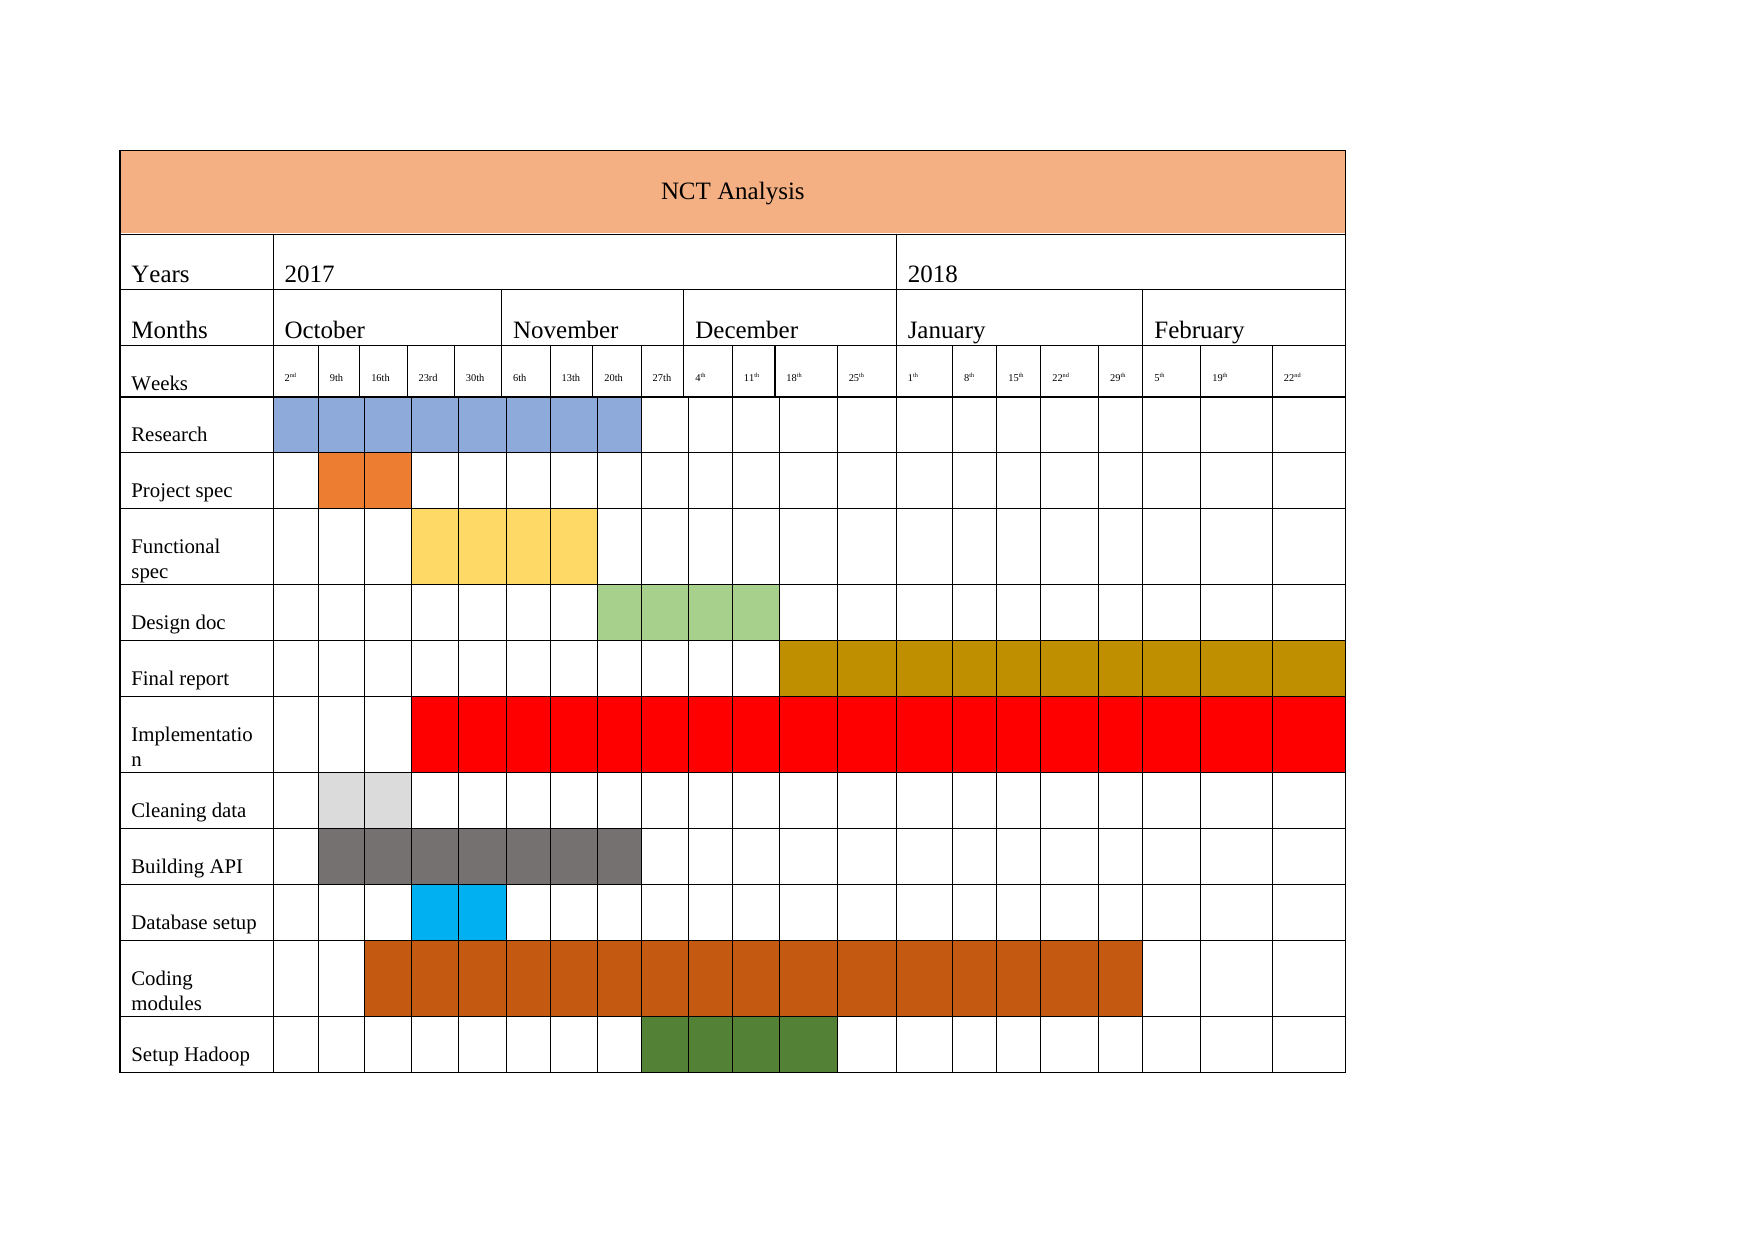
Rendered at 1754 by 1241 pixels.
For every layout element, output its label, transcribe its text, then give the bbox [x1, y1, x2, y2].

table_cell [365, 641, 411, 696]
table_cell [838, 773, 896, 828]
table_cell [733, 398, 779, 452]
table_cell [459, 829, 506, 884]
table_cell [412, 585, 458, 640]
table_cell [897, 829, 952, 884]
table_cell [780, 885, 837, 940]
table_cell [365, 453, 411, 508]
table_cell [1201, 1017, 1272, 1072]
table_cell [274, 398, 318, 452]
table_cell [1143, 398, 1200, 452]
table_cell [1273, 453, 1345, 508]
table_cell [412, 773, 458, 828]
table_cell [1273, 941, 1345, 1016]
table_cell [1201, 509, 1272, 584]
table_cell [780, 773, 837, 828]
table_cell November [502, 290, 683, 345]
table_cell 30th [455, 346, 501, 396]
table_cell [1143, 941, 1200, 1016]
table_cell [319, 829, 364, 884]
table_cell [642, 641, 688, 696]
table_cell [1041, 453, 1098, 508]
table_cell [780, 398, 837, 452]
table_cell [897, 453, 952, 508]
table_cell [733, 697, 779, 772]
table_cell Building API [121, 829, 273, 884]
table_cell [953, 941, 996, 1016]
table_cell 27th [642, 346, 683, 396]
table_cell [897, 697, 952, 772]
table_cell [1041, 1017, 1098, 1072]
table_cell 13th [551, 346, 592, 396]
table_cell 2nd [274, 346, 318, 396]
table_cell [689, 885, 732, 940]
table_cell [997, 829, 1040, 884]
table_cell [689, 509, 732, 584]
table_cell [1099, 509, 1142, 584]
table_cell Months [121, 290, 273, 345]
table_cell [551, 829, 597, 884]
table_cell [1273, 1017, 1345, 1072]
table_cell [1041, 585, 1098, 640]
table_cell [838, 885, 896, 940]
table_cell [733, 941, 779, 1016]
table_cell [274, 885, 318, 940]
table_cell [642, 585, 688, 640]
table_cell [274, 585, 318, 640]
table_cell 2018 [897, 235, 1345, 289]
table_cell [1201, 829, 1272, 884]
table_cell [1041, 509, 1098, 584]
table_cell 6th [502, 346, 550, 396]
table_cell Functional spec [121, 509, 273, 584]
table_cell January [897, 290, 1142, 345]
table_cell [319, 453, 364, 508]
table_cell 29th [1099, 346, 1142, 396]
table_cell [507, 585, 550, 640]
table_cell [551, 885, 597, 940]
table_cell [598, 585, 641, 640]
table_cell [459, 641, 506, 696]
table_cell [507, 398, 550, 452]
table_cell Setup Hadoop [121, 1017, 273, 1072]
table_cell 20th [593, 346, 641, 396]
table_cell [897, 773, 952, 828]
table_cell [365, 829, 411, 884]
table_cell [780, 453, 837, 508]
table_cell [689, 697, 732, 772]
table_cell [780, 641, 837, 696]
table_cell [551, 585, 597, 640]
table_cell [507, 453, 550, 508]
table_cell [551, 398, 597, 452]
table_cell 19th [1201, 346, 1272, 396]
table_cell [459, 1017, 506, 1072]
table_cell [897, 1017, 952, 1072]
table_cell [642, 697, 688, 772]
table_cell [551, 453, 597, 508]
table_cell [598, 453, 641, 508]
table_cell Research [121, 398, 273, 452]
table_cell [1041, 829, 1098, 884]
table_cell [1201, 585, 1272, 640]
table_cell 1th [897, 346, 952, 396]
table_cell [953, 697, 996, 772]
table_cell [1143, 773, 1200, 828]
table_cell [689, 1017, 732, 1072]
table_cell [459, 585, 506, 640]
table_cell [507, 1017, 550, 1072]
table_cell [642, 453, 688, 508]
table_cell [997, 885, 1040, 940]
table_cell [365, 585, 411, 640]
table_cell [689, 585, 732, 640]
table_cell [997, 773, 1040, 828]
table_cell [1041, 773, 1098, 828]
table_cell [551, 697, 597, 772]
table_cell [598, 697, 641, 772]
table_cell [1201, 697, 1272, 772]
table_cell [780, 697, 837, 772]
table_cell [551, 773, 597, 828]
table_cell [598, 885, 641, 940]
table_cell 5th [1143, 346, 1200, 396]
table_cell [365, 941, 411, 1016]
table_cell [598, 829, 641, 884]
table_cell [1099, 885, 1142, 940]
table_cell [319, 773, 364, 828]
table_cell [507, 509, 550, 584]
table_cell [412, 941, 458, 1016]
table_cell [459, 509, 506, 584]
table_cell [507, 885, 550, 940]
table_cell [319, 509, 364, 584]
table_cell [1041, 641, 1098, 696]
table_cell [274, 1017, 318, 1072]
table_cell [319, 398, 364, 452]
table_cell [997, 398, 1040, 452]
table_cell [412, 885, 458, 940]
table_cell [319, 697, 364, 772]
table_cell [780, 1017, 837, 1072]
table_cell [365, 398, 411, 452]
table_cell [598, 641, 641, 696]
table_cell [642, 941, 688, 1016]
table_cell [838, 585, 896, 640]
table_cell [953, 398, 996, 452]
table_cell [274, 509, 318, 584]
table_cell [1273, 829, 1345, 884]
table_cell [897, 885, 952, 940]
table_cell 23rd [408, 346, 454, 396]
table_cell [642, 773, 688, 828]
table_cell [689, 773, 732, 828]
table_cell [689, 453, 732, 508]
table_cell [733, 885, 779, 940]
table_cell [953, 585, 996, 640]
table_cell [365, 773, 411, 828]
table_cell [838, 398, 896, 452]
table_cell [319, 885, 364, 940]
table_cell [838, 829, 896, 884]
table_cell 22nd [1041, 346, 1098, 396]
table_cell [897, 941, 952, 1016]
table_cell [598, 773, 641, 828]
table_cell [365, 509, 411, 584]
table_cell [1099, 1017, 1142, 1072]
table_cell [1201, 453, 1272, 508]
table_cell [997, 509, 1040, 584]
table_cell [274, 941, 318, 1016]
table_cell [1273, 641, 1345, 696]
table_cell 18th [776, 346, 837, 396]
table_header NCT Analysis [121, 151, 1345, 233]
table_cell 4th [684, 346, 732, 396]
table_cell Final report [121, 641, 273, 696]
table_cell [1143, 697, 1200, 772]
table_cell [319, 585, 364, 640]
table_cell [412, 829, 458, 884]
table_cell [733, 585, 779, 640]
table_cell [780, 829, 837, 884]
table_cell [1041, 941, 1098, 1016]
table_cell [838, 641, 896, 696]
table_cell [780, 585, 837, 640]
table_cell [1041, 398, 1098, 452]
table_cell [1143, 885, 1200, 940]
table_cell Years [121, 235, 273, 289]
table_cell 11th [733, 346, 774, 396]
table_cell [459, 773, 506, 828]
table_cell [551, 641, 597, 696]
table_cell [733, 641, 779, 696]
table_cell December [684, 290, 896, 345]
table_cell October [274, 290, 501, 345]
table_cell [365, 697, 411, 772]
table_cell [551, 509, 597, 584]
table_cell [459, 398, 506, 452]
table_cell [642, 509, 688, 584]
table_cell [689, 829, 732, 884]
table_cell February [1143, 290, 1345, 345]
table_cell Database setup [121, 885, 273, 940]
table_cell [953, 829, 996, 884]
table_cell [1099, 585, 1142, 640]
table_cell [838, 941, 896, 1016]
table_cell [507, 773, 550, 828]
table_cell [1201, 941, 1272, 1016]
table_cell Weeks [121, 346, 273, 396]
table_cell [1143, 1017, 1200, 1072]
table_cell [642, 885, 688, 940]
table_cell [689, 398, 732, 452]
table_cell [507, 829, 550, 884]
table_cell [1201, 885, 1272, 940]
table_cell [1099, 453, 1142, 508]
table_cell [642, 1017, 688, 1072]
table_cell [412, 697, 458, 772]
table_cell [598, 509, 641, 584]
table_cell 22nd [1273, 346, 1345, 396]
table_cell [997, 941, 1040, 1016]
table_cell [953, 773, 996, 828]
table_cell [733, 509, 779, 584]
table_cell [1041, 697, 1098, 772]
table_cell [733, 1017, 779, 1072]
table_cell [1273, 509, 1345, 584]
table_cell 25th [838, 346, 896, 396]
table_cell [953, 509, 996, 584]
table_cell [412, 398, 458, 452]
table_cell [897, 398, 952, 452]
table_cell [953, 885, 996, 940]
table_cell [412, 509, 458, 584]
table_cell [733, 453, 779, 508]
table_cell 9th [319, 346, 359, 396]
table_cell [642, 829, 688, 884]
table_cell [319, 941, 364, 1016]
table_cell [997, 585, 1040, 640]
table_cell Design doc [121, 585, 273, 640]
table_cell [551, 1017, 597, 1072]
table_cell [897, 509, 952, 584]
table_cell [838, 453, 896, 508]
table_cell [1099, 398, 1142, 452]
table_cell [274, 773, 318, 828]
table_cell [365, 885, 411, 940]
table_cell Project spec [121, 453, 273, 508]
table_cell [507, 641, 550, 696]
table_cell [412, 641, 458, 696]
table_cell [319, 1017, 364, 1072]
table_cell [1099, 697, 1142, 772]
table_cell [689, 641, 732, 696]
table_cell [319, 641, 364, 696]
table_cell [642, 398, 688, 452]
table_cell [1201, 641, 1272, 696]
table_cell [598, 1017, 641, 1072]
table_cell [733, 829, 779, 884]
table_cell [1273, 885, 1345, 940]
table_cell [459, 885, 506, 940]
table_cell [1099, 941, 1142, 1016]
table_cell [1143, 509, 1200, 584]
table_cell [274, 453, 318, 508]
table_cell [1273, 773, 1345, 828]
table_cell [1143, 829, 1200, 884]
table_cell 2017 [274, 235, 896, 289]
table_cell [459, 697, 506, 772]
table_cell [733, 773, 779, 828]
table_cell Coding modules [121, 941, 273, 1016]
table_cell [1143, 453, 1200, 508]
table_cell [1099, 773, 1142, 828]
table_cell [838, 697, 896, 772]
table_cell [1201, 773, 1272, 828]
table_cell 15th [997, 346, 1040, 396]
table_cell [953, 641, 996, 696]
table_cell [780, 941, 837, 1016]
table_cell [412, 1017, 458, 1072]
table_cell [689, 941, 732, 1016]
table_cell [274, 641, 318, 696]
table_cell 16th [360, 346, 407, 396]
table_cell [838, 1017, 896, 1072]
table_cell [459, 941, 506, 1016]
table_cell [1099, 829, 1142, 884]
table_cell [459, 453, 506, 508]
table_cell [997, 697, 1040, 772]
table_cell [997, 641, 1040, 696]
table_cell [365, 1017, 411, 1072]
table_cell [507, 941, 550, 1016]
table_cell [953, 453, 996, 508]
table_cell [1273, 398, 1345, 452]
table_cell 8th [953, 346, 996, 396]
table_cell Implementation [121, 697, 273, 772]
table_cell [598, 398, 641, 452]
table_cell Cleaning data [121, 773, 273, 828]
table_cell [897, 585, 952, 640]
table_cell [507, 697, 550, 772]
table_cell [997, 1017, 1040, 1072]
table_cell [953, 1017, 996, 1072]
table_cell [1273, 697, 1345, 772]
table_cell [1273, 585, 1345, 640]
table_cell [897, 641, 952, 696]
table_cell [838, 509, 896, 584]
table_cell [1201, 398, 1272, 452]
table_cell [598, 941, 641, 1016]
table_cell [274, 697, 318, 772]
table_cell [997, 453, 1040, 508]
table_cell [1041, 885, 1098, 940]
table_cell [274, 829, 318, 884]
table_cell [780, 509, 837, 584]
table_cell [1099, 641, 1142, 696]
table_cell [1143, 641, 1200, 696]
table_cell [551, 941, 597, 1016]
table_cell [1143, 585, 1200, 640]
table_cell [412, 453, 458, 508]
